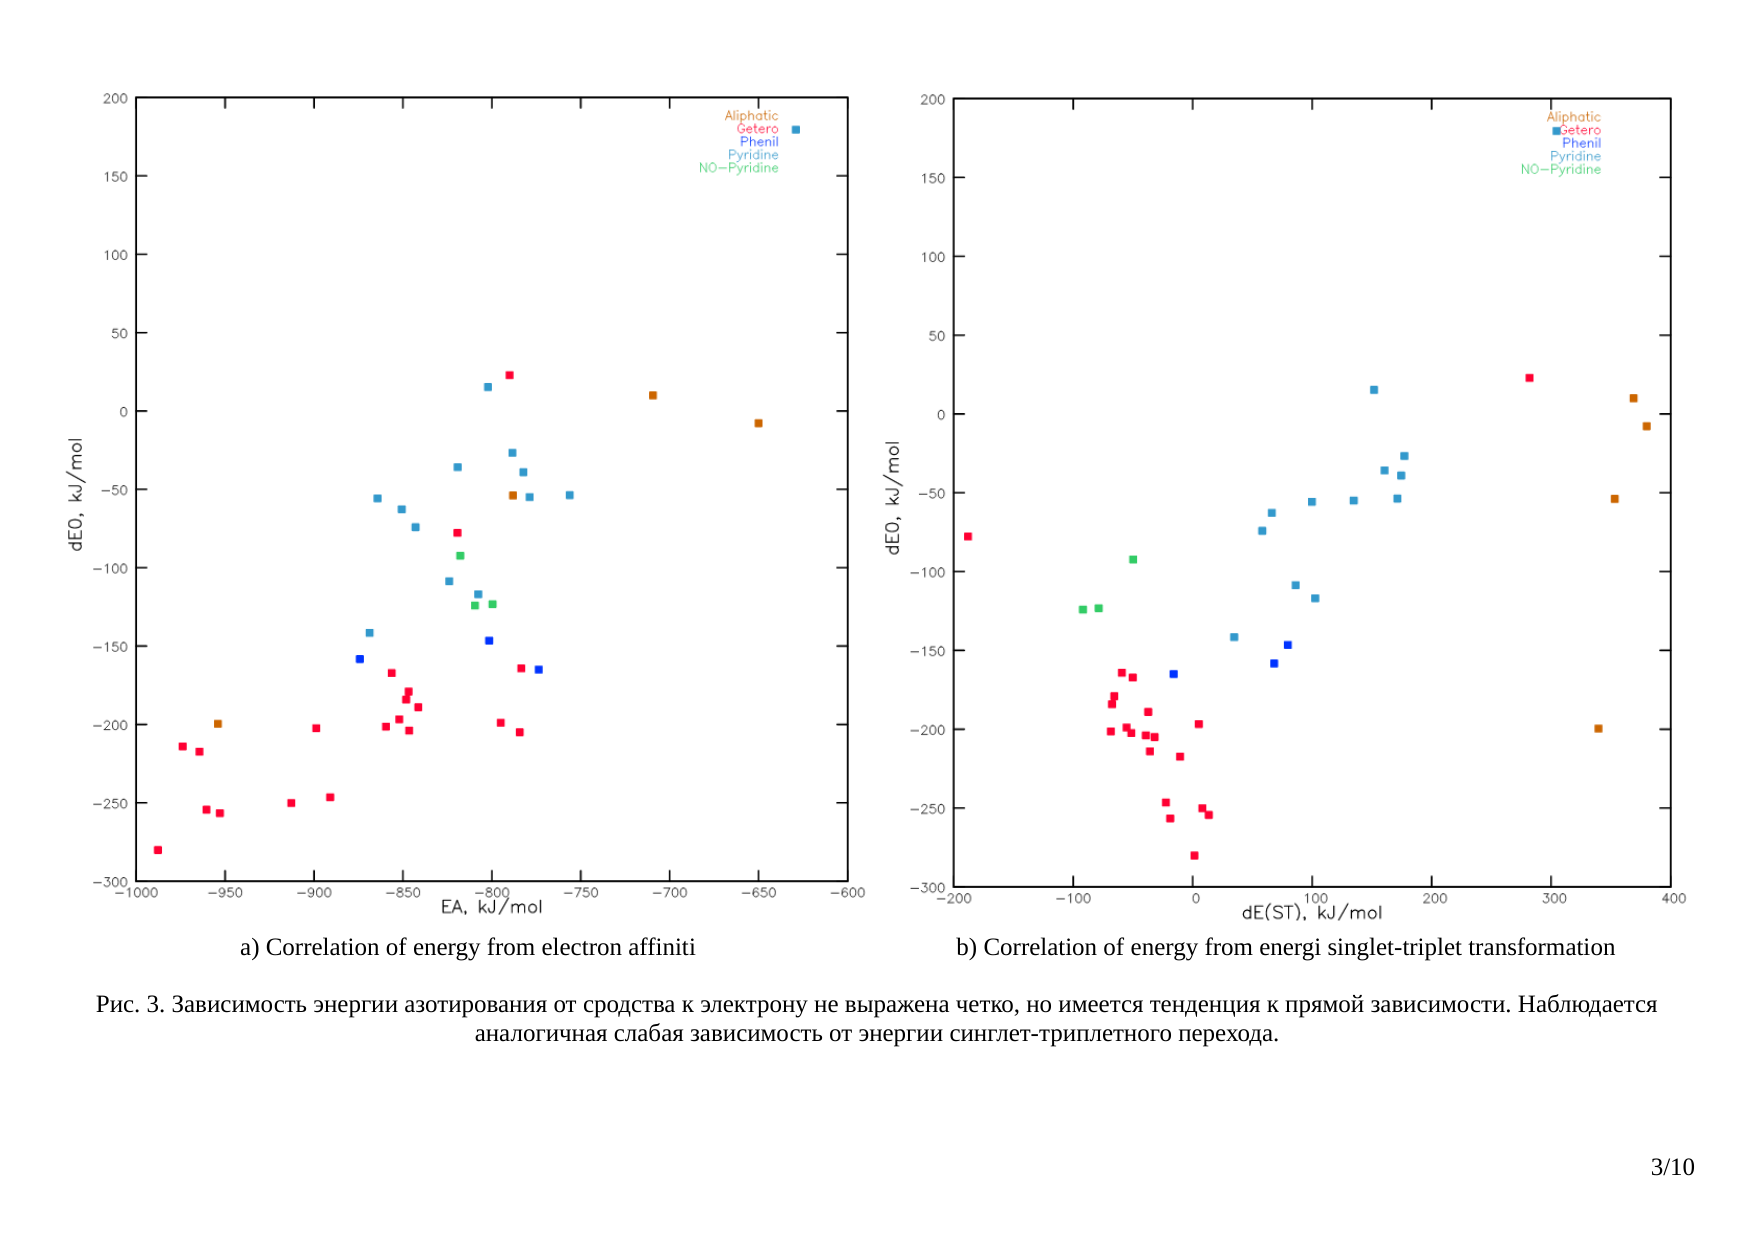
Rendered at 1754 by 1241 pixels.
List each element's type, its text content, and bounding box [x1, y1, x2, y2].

table_cell b) Correlation of energy from energi singlet-triplet transformation [877, 932, 1695, 989]
picture [59, 87, 1695, 932]
table_cell a) Correlation of energy from electron affiniti [59, 932, 877, 989]
table_header [59, 925, 876, 932]
table_cell Рис. 3. Зависимость энергии азотирования от сродства к электрону не выражена четко, но имеется тенденция к прямой зависимости. Наблюдается аналогичная слабая зависимость от энергии синглет-триплетного перехода. [59, 990, 1695, 1047]
